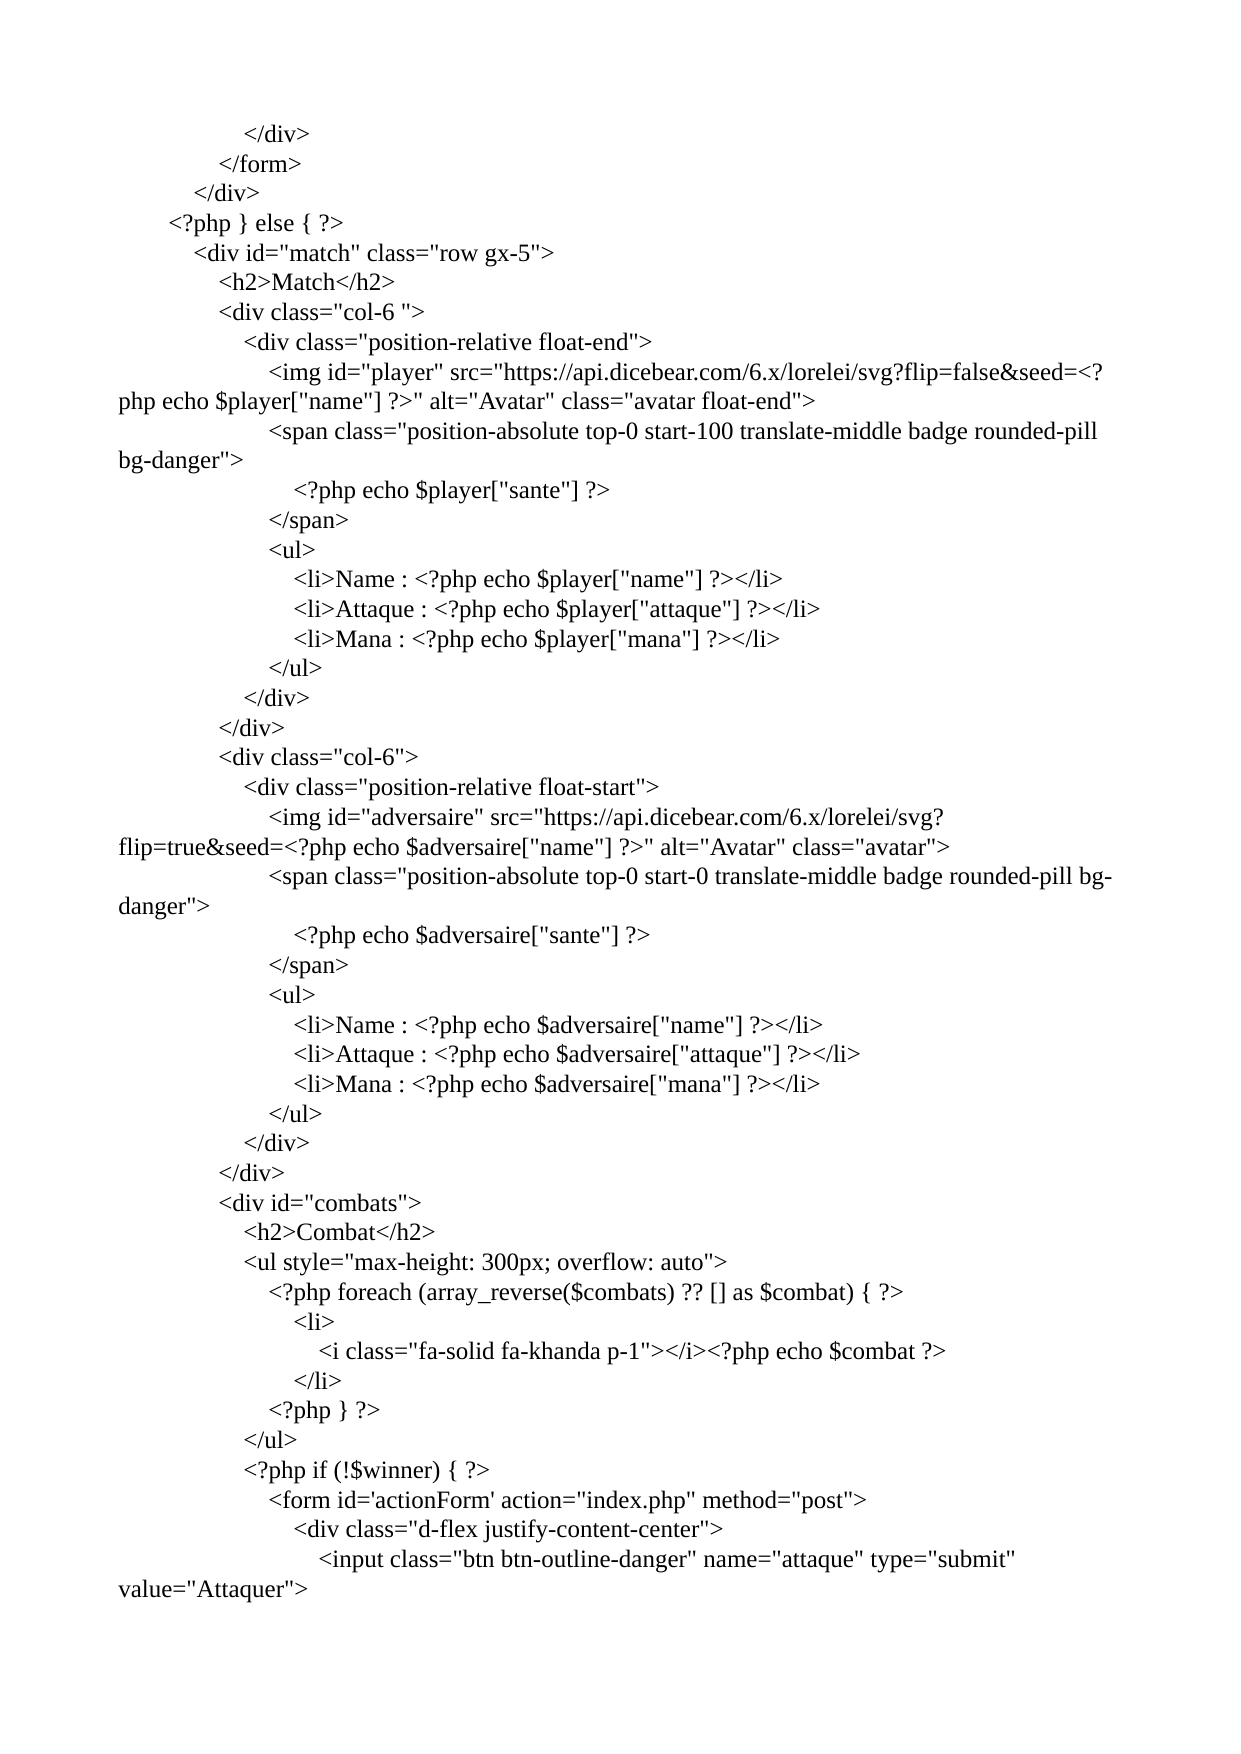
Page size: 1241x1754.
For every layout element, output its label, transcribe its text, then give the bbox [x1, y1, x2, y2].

text <form id='actionForm' action="index.php" method="post"> [118, 1484, 1122, 1513]
text </ul> [118, 1424, 1122, 1454]
text <h2>Match</h2> [118, 267, 1122, 296]
text </span> [118, 949, 1122, 979]
text <img id="player" src="https://api.dicebear.com/6.x/lorelei/svg?flip=false&seed=<?php echo $player["name"] ?>" alt="Avatar" class="avatar float-end"> [118, 356, 1122, 415]
text <li>Mana : <?php echo $adversaire["mana"] ?></li> [118, 1068, 1122, 1098]
text <span class="position-absolute top-0 start-100 translate-middle badge rounded-pill bg-danger"> [118, 415, 1122, 474]
text <li> [118, 1306, 1122, 1335]
text </div> [118, 177, 1122, 207]
text <input class="btn btn-outline-danger" name="attaque" type="submit" value="Attaquer"> [118, 1543, 1122, 1602]
text <?php echo $player["sante"] ?> [118, 474, 1122, 504]
text </div> [118, 682, 1122, 712]
text <h2>Combat</h2> [118, 1217, 1122, 1246]
text <div class="d-flex justify-content-center"> [118, 1513, 1122, 1543]
text </div> [118, 118, 1122, 148]
text </div> [118, 1127, 1122, 1157]
text <div class="col-6"> [118, 742, 1122, 771]
text <li>Mana : <?php echo $player["mana"] ?></li> [118, 623, 1122, 652]
text <?php echo $adversaire["sante"] ?> [118, 920, 1122, 949]
text <li>Attaque : <?php echo $adversaire["attaque"] ?></li> [118, 1038, 1122, 1068]
text <div id="match" class="row gx-5"> [118, 237, 1122, 267]
text <?php foreach (array_reverse($combats) ?? [] as $combat) { ?> [118, 1276, 1122, 1306]
text <img id="adversaire" src="https://api.dicebear.com/6.x/lorelei/svg?flip=true&seed=<?php echo $adversaire["name"] ?>" alt="Avatar" class="avatar"> [118, 801, 1122, 860]
text <div class="position-relative float-start"> [118, 771, 1122, 801]
text <ul> [118, 534, 1122, 563]
text </div> [118, 712, 1122, 742]
text <li>Attaque : <?php echo $player["attaque"] ?></li> [118, 593, 1122, 623]
text <?php } else { ?> [118, 207, 1122, 237]
text <div class="col-6 "> [118, 296, 1122, 326]
text </ul> [118, 1098, 1122, 1127]
text <div id="combats"> [118, 1187, 1122, 1217]
text <span class="position-absolute top-0 start-0 translate-middle badge rounded-pill bg-danger"> [118, 860, 1122, 920]
text </div> [118, 1157, 1122, 1187]
text <ul> [118, 979, 1122, 1009]
text <?php if (!$winner) { ?> [118, 1454, 1122, 1484]
text <li>Name : <?php echo $player["name"] ?></li> [118, 563, 1122, 593]
text </li> [118, 1365, 1122, 1395]
text </ul> [118, 652, 1122, 682]
text <?php } ?> [118, 1395, 1122, 1424]
text <ul style="max-height: 300px; overflow: auto"> [118, 1246, 1122, 1276]
text <i class="fa-solid fa-khanda p-1"></i><?php echo $combat ?> [118, 1335, 1122, 1365]
text <li>Name : <?php echo $adversaire["name"] ?></li> [118, 1009, 1122, 1038]
text <div class="position-relative float-end"> [118, 326, 1122, 356]
text </span> [118, 504, 1122, 534]
text </form> [118, 148, 1122, 177]
